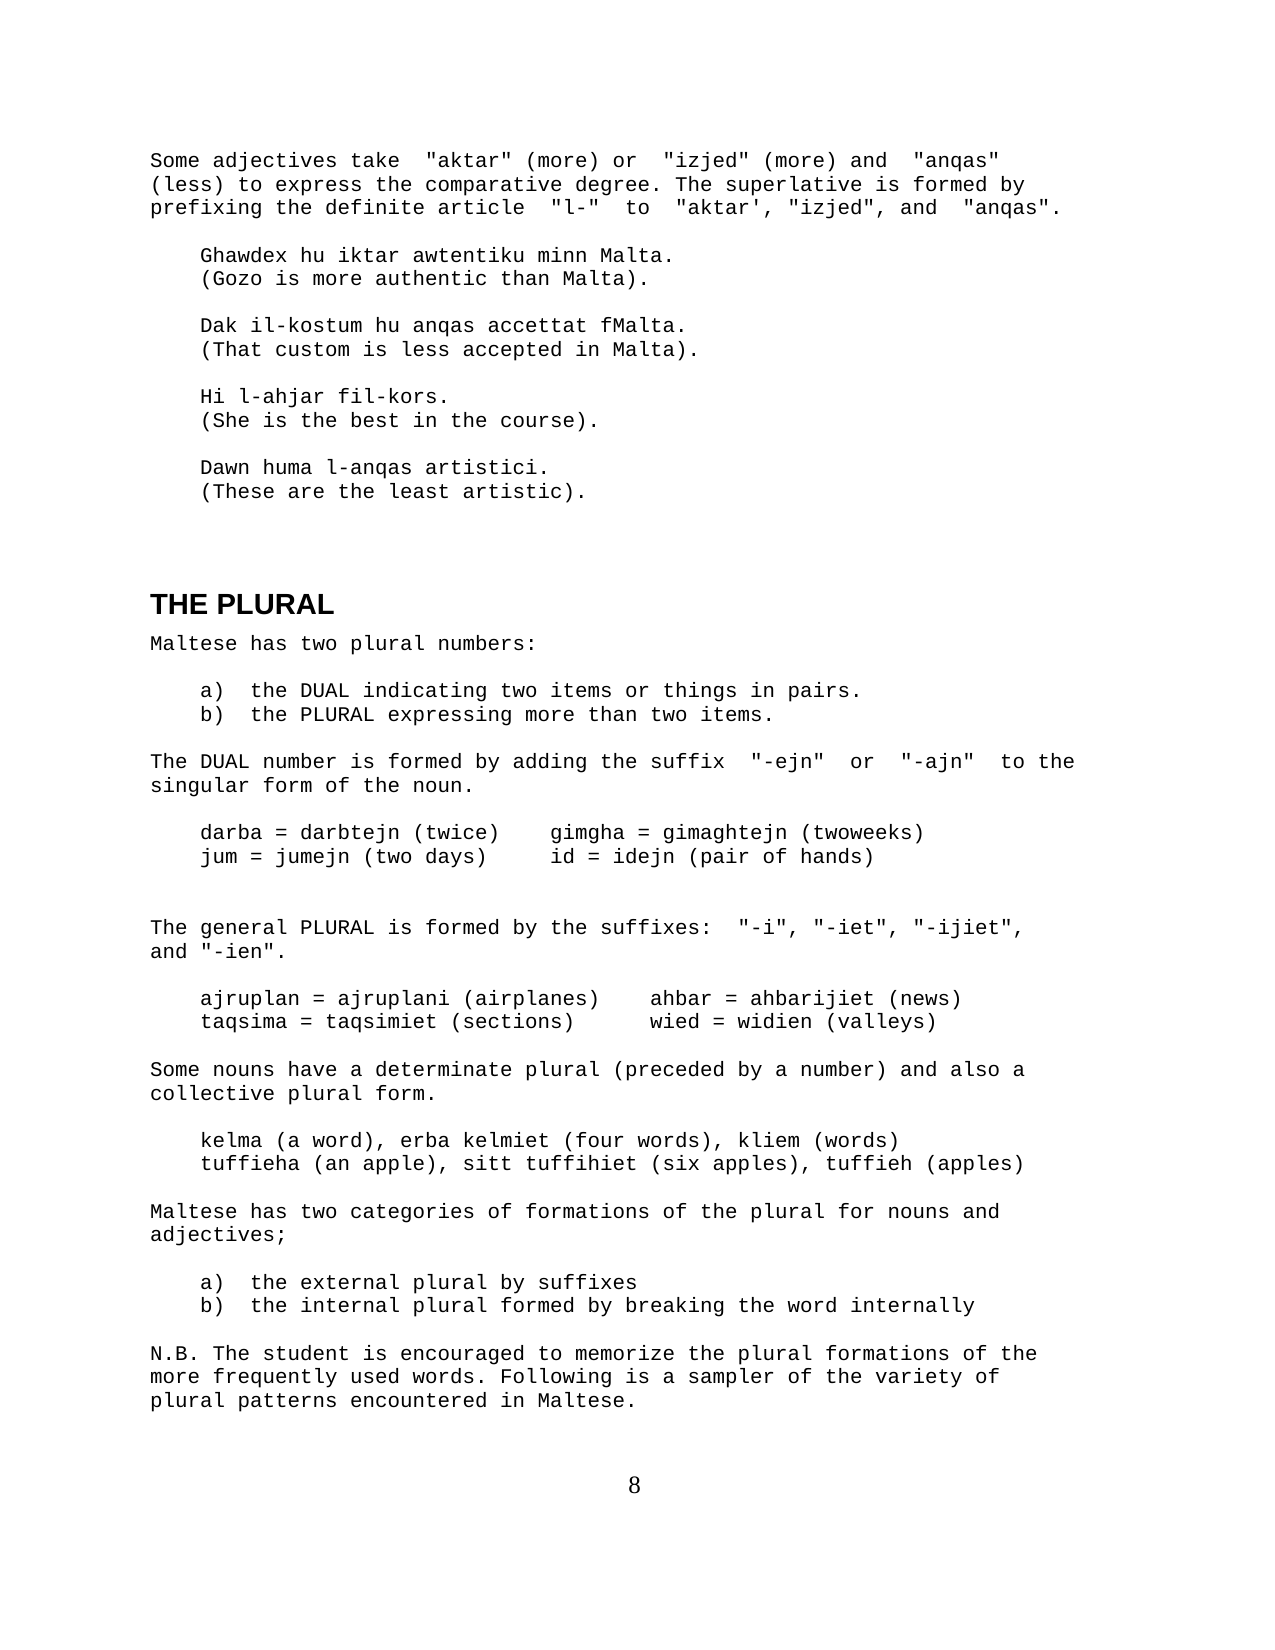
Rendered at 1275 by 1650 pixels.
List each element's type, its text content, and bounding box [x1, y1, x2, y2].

text adjectives; [150, 1224, 1125, 1248]
text kelma (a word), erba kelmiet (four words), kliem (words) [150, 1130, 1125, 1153]
text singular form of the noun. [150, 775, 1125, 799]
text Dak il-kostum hu anqas accettat fMalta. [150, 316, 1125, 339]
text and "-ien". [150, 941, 1125, 964]
text ajruplan = ajruplani (airplanes) ahbar = ahbarijiet (news) [150, 988, 1125, 1012]
text Maltese has two plural numbers: [150, 633, 1125, 657]
text a) the DUAL indicating two items or things in pairs. [150, 681, 1125, 704]
text The DUAL number is formed by adding the suffix "-ejn" or "-ajn" to the [150, 751, 1125, 775]
text Ghawdex hu iktar awtentiku minn Malta. [150, 244, 1125, 268]
text taqsima = taqsimiet (sections) wied = widien (valleys) [150, 1012, 1125, 1035]
text (Gozo is more authentic than Malta). [150, 268, 1125, 292]
text (These are the least artistic). [150, 481, 1125, 505]
text more frequently used words. Following is a sampler of the variety of [150, 1366, 1125, 1390]
text jum = jumejn (two days) id = idejn (pair of hands) [150, 846, 1125, 870]
text b) the internal plural formed by breaking the word internally [150, 1295, 1125, 1319]
text (That custom is less accepted in Malta). [150, 339, 1125, 363]
text collective plural form. [150, 1082, 1125, 1106]
text a) the external plural by suffixes [150, 1272, 1125, 1295]
text prefixing the definite article "l-" to "aktar', "izjed", and "anqas". [150, 197, 1125, 221]
text plural patterns encountered in Maltese. [150, 1390, 1125, 1413]
text Some adjectives take "aktar" (more) or "izjed" (more) and "anqas" [150, 150, 1125, 174]
text Maltese has two categories of formations of the plural for nouns and [150, 1201, 1125, 1224]
text b) the PLURAL expressing more than two items. [150, 704, 1125, 728]
text N.B. The student is encouraged to memorize the plural formations of the [150, 1343, 1125, 1366]
text (less) to express the comparative degree. The superlative is formed by [150, 174, 1125, 197]
text (She is the best in the course). [150, 410, 1125, 434]
text Some nouns have a determinate plural (preceded by a number) and also a [150, 1059, 1125, 1082]
text Hi l-ahjar fil-kors. [150, 386, 1125, 410]
text The general PLURAL is formed by the suffixes: "-i", "-iet", "-ijiet", [150, 917, 1125, 941]
text darba = darbtejn (twice) gimgha = gimaghtejn (twoweeks) [150, 822, 1125, 846]
text Dawn huma l-anqas artistici. [150, 457, 1125, 481]
text tuffieha (an apple), sitt tuffihiet (six apples), tuffieh (apples) [150, 1153, 1125, 1177]
subtitle THE PLURAL [150, 587, 1125, 621]
